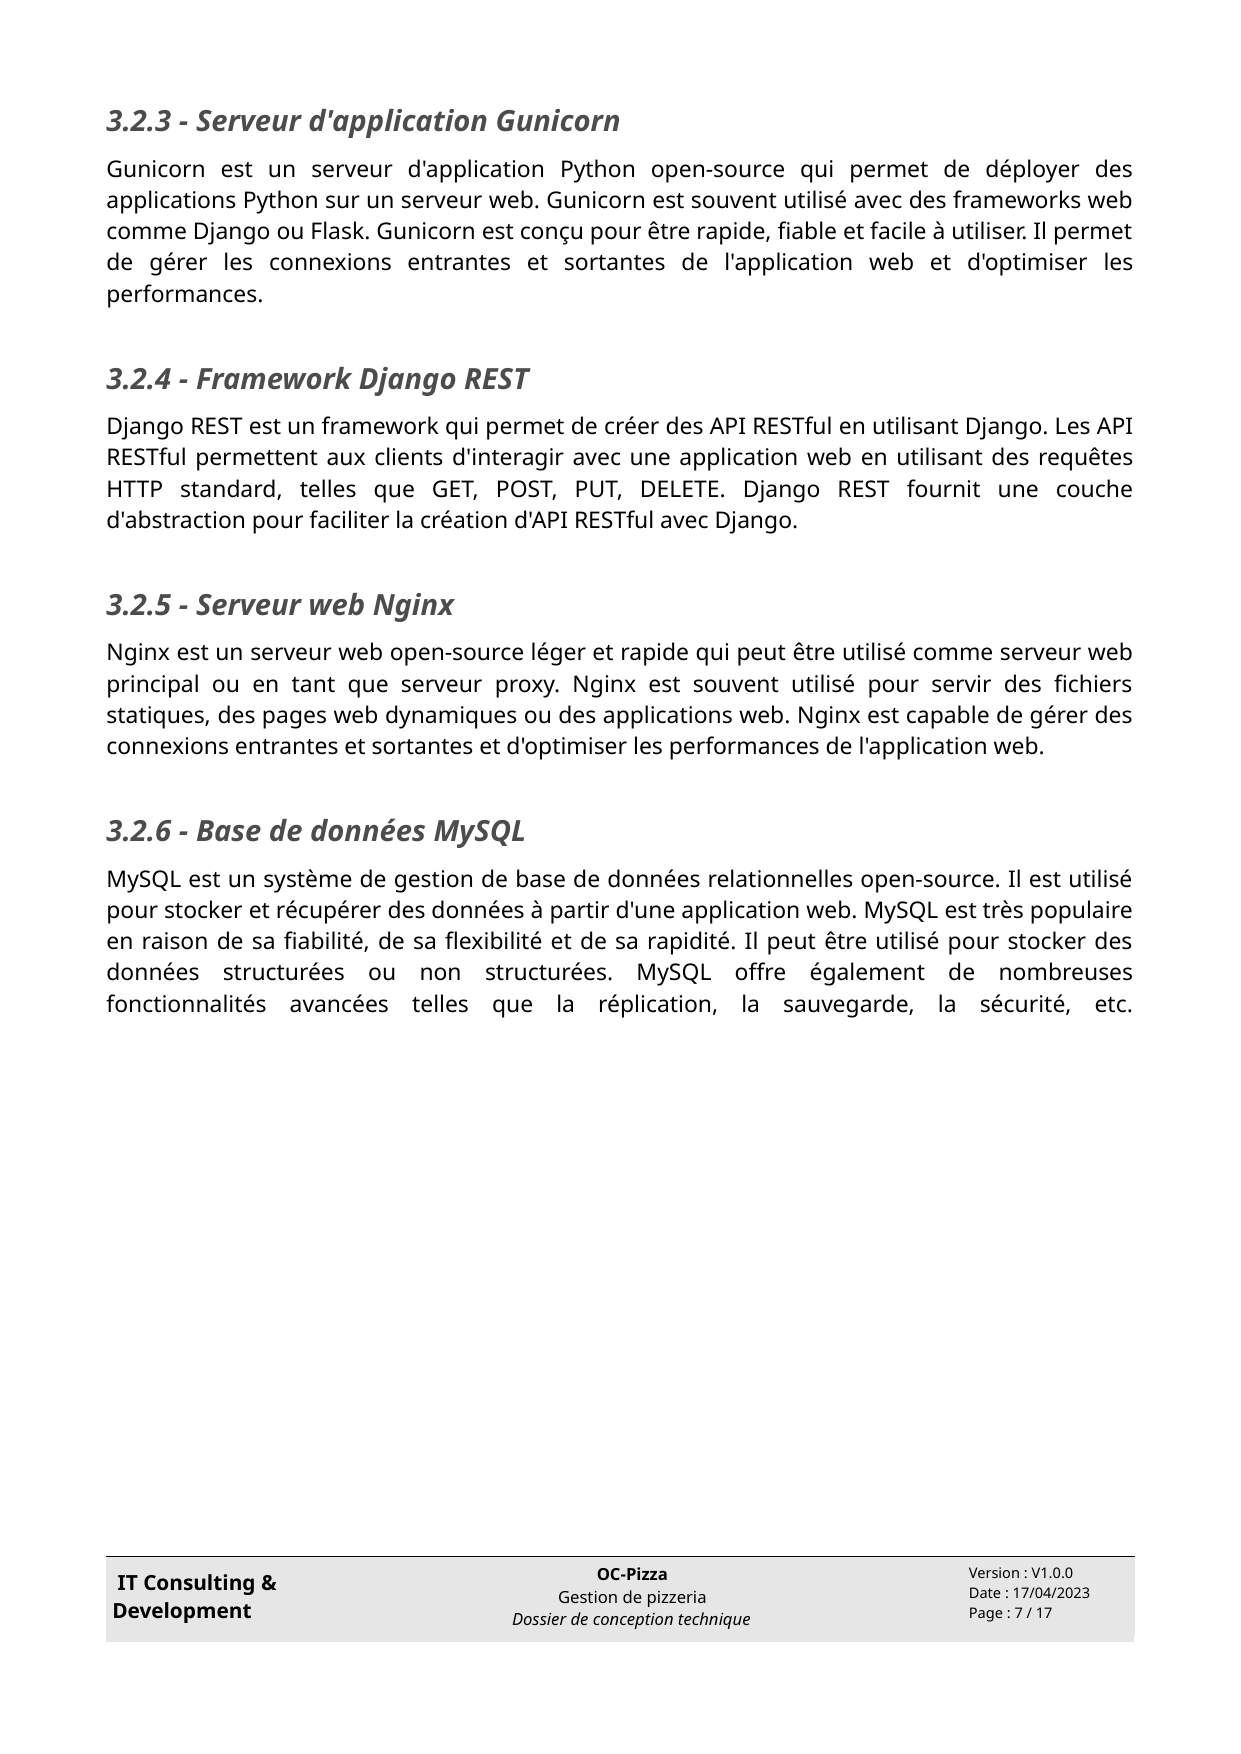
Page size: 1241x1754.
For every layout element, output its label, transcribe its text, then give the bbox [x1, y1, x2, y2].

text Gunicorn est un serveur d'application Python open-source qui permet de déployer des applications Python sur un serveur web. Gunicorn est souvent utilisé avec des frameworks web comme Django ou Flask. Gunicorn est conçu pour être rapide, fiable et facile à utiliser. Il permet de gérer les connexions entrantes et sortantes de l'application web et d'optimiser les performances. [106, 152, 1134, 309]
subtitle Framework Django REST [106, 358, 1134, 398]
subtitle Serveur d'application Gunicorn [106, 100, 1134, 140]
subtitle Base de données MySQL [106, 810, 1134, 850]
subtitle Serveur web Nginx [106, 584, 1134, 624]
text Nginx est un serveur web open-source léger et rapide qui peut être utilisé comme serveur web principal ou en tant que serveur proxy. Nginx est souvent utilisé pour servir des fichiers statiques, des pages web dynamiques ou des applications web. Nginx est capable de gérer des connexions entrantes et sortantes et d'optimiser les performances de l'application web. [106, 636, 1134, 761]
text Django REST est un framework qui permet de créer des API RESTful en utilisant Django. Les API RESTful permettent aux clients d'interagir avec une application web en utilisant des requêtes HTTP standard, telles que GET, POST, PUT, DELETE. Django REST fournit une couche d'abstraction pour faciliter la création d'API RESTful avec Django. [106, 410, 1134, 535]
text MySQL est un système de gestion de base de données relationnelles open-source. Il est utilisé pour stocker et récupérer des données à partir d'une application web. MySQL est très populaire en raison de sa fiabilité, de sa flexibilité et de sa rapidité. Il peut être utilisé pour stocker des données structurées ou non structurées. MySQL offre également de nombreuses fonctionnalités avancées telles que la réplication, la sauvegarde, la sécurité, etc. [106, 862, 1134, 1081]
